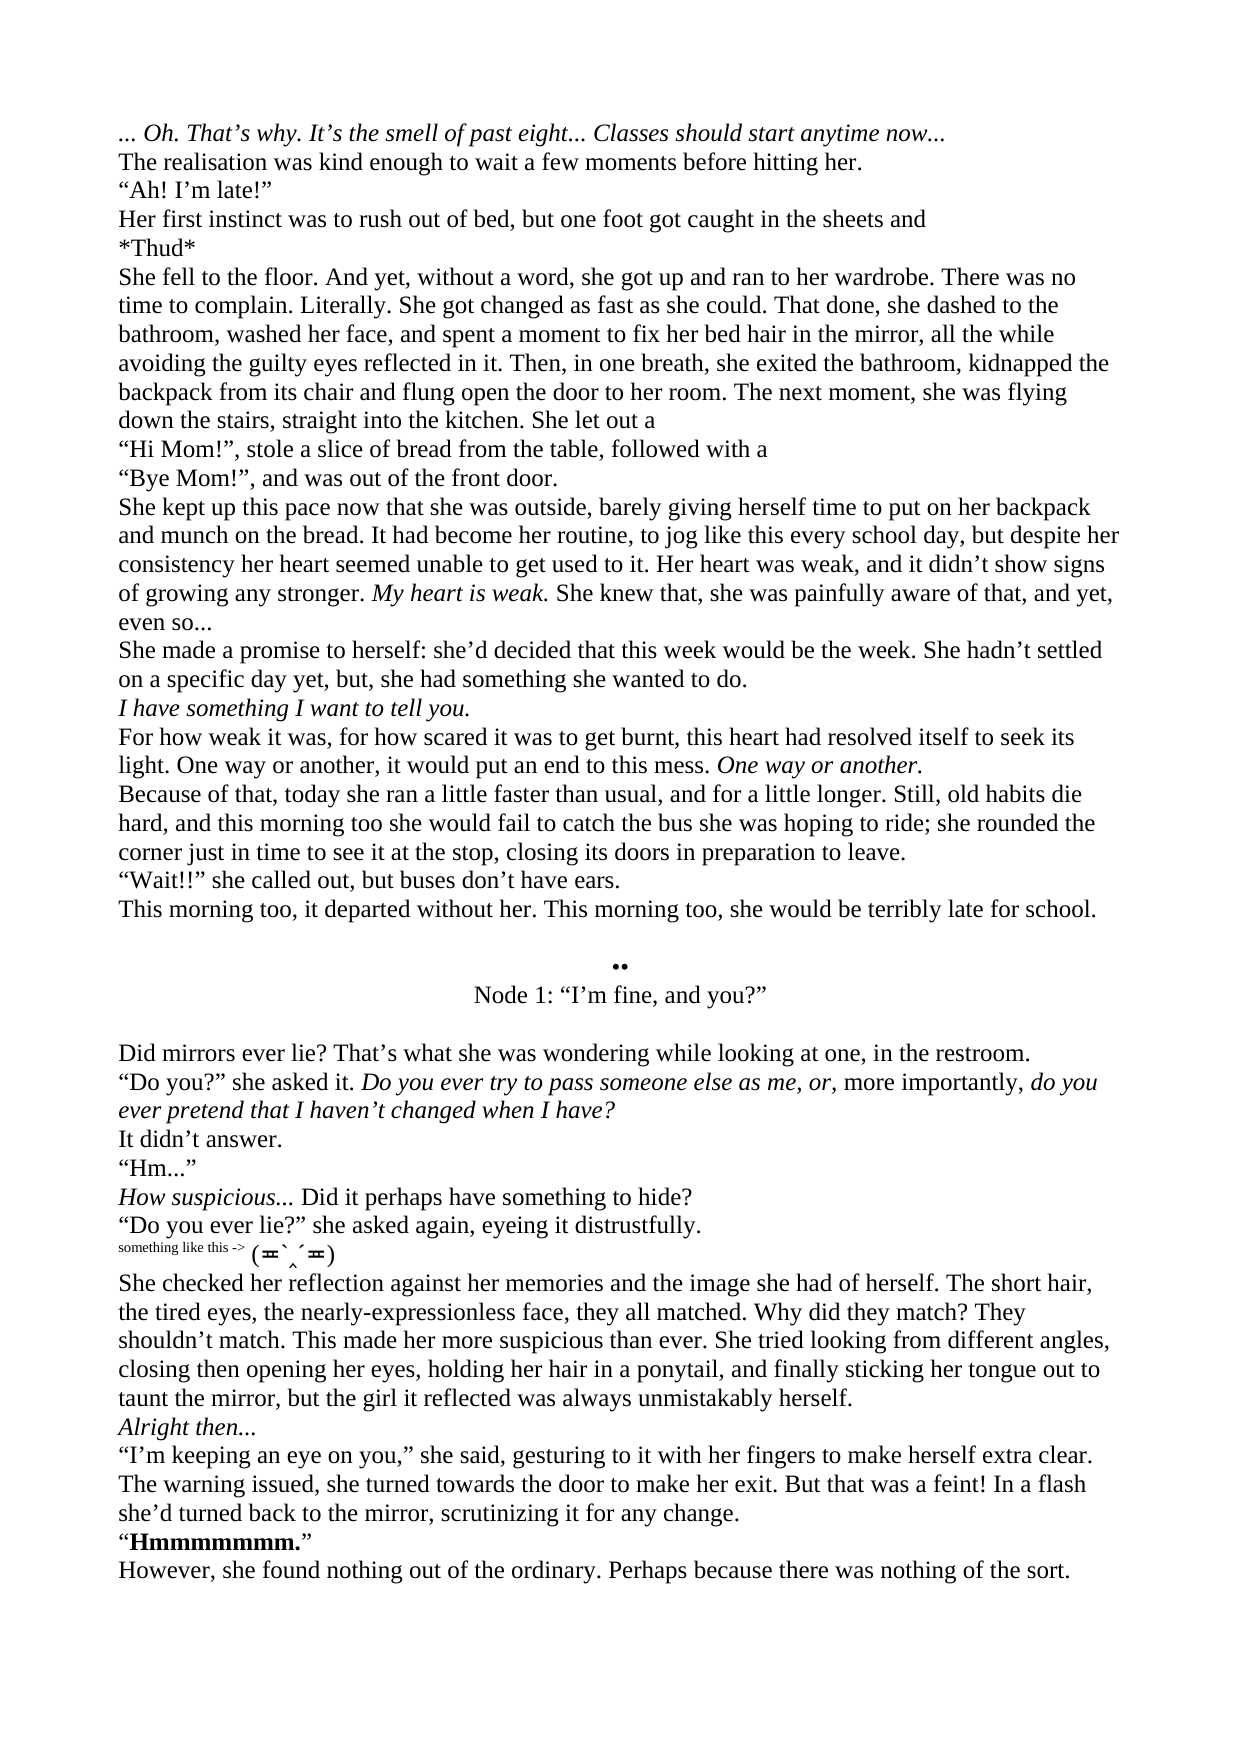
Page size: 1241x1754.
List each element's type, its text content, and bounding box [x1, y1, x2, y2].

text Did mirrors ever lie? That’s what she was wondering while looking at one, in the restroom. [118, 1038, 1122, 1067]
text “Hmmmmmmm.” [118, 1527, 1122, 1556]
text “Do you?” she asked it. Do you ever try to pass someone else as me, or, more importantly, do you ever pretend that I haven’t changed when I have? [118, 1067, 1122, 1124]
text “Bye Mom!”, and was out of the front door. [118, 463, 1122, 492]
text “Hm...” [118, 1153, 1122, 1182]
text Alright then... [118, 1412, 1122, 1441]
text For how weak it was, for how scared it was to get burnt, this heart had resolved itself to seek its light. One way or another, it would put an end to this mess. One way or another. [118, 722, 1122, 779]
text How suspicious... Did it perhaps have something to hide? [118, 1182, 1122, 1211]
text She kept up this pace now that she was outside, barely giving herself time to put on her backpack and munch on the bread. It had become her routine, to jog like this every school day, but despite her consistency her heart seemed unable to get used to it. Her heart was weak, and it didn’t show signs of growing any stronger. My heart is weak. She knew that, she was painfully aware of that, and yet, even so... [118, 492, 1122, 636]
text I have something I want to tell you. [118, 693, 1122, 722]
text “I’m keeping an eye on you,” she said, gesturing to it with her fingers to make herself extra clear. [118, 1441, 1122, 1469]
text She made a promise to herself: she’d decided that this week would be the week. She hadn’t settled on a specific day yet, but, she had something she wanted to do. [118, 636, 1122, 693]
text This morning too, it departed without her. This morning too, she would be terribly late for school. [118, 894, 1122, 923]
text “Ah! I’m late!” [118, 176, 1122, 204]
text It didn’t answer. [118, 1124, 1122, 1153]
text She checked her reflection against her memories and the image she had of herself. The short hair, the tired eyes, the nearly-expressionless face, they all matched. Why did they match? They shouldn’t match. This made her more suspicious than ever. She tried looking from different angles, closing then opening her eyes, holding her hair in a ponytail, and finally sticking her tongue out to taunt the mirror, but the girl it reflected was always unmistakably herself. [118, 1268, 1122, 1412]
text “Do you ever lie?” she asked again, eyeing it distrustfully. [118, 1211, 1122, 1239]
text However, she found nothing out of the ordinary. Perhaps because there was nothing of the sort. [118, 1556, 1122, 1584]
text She fell to the floor. And yet, without a word, she got up and ran to her wardrobe. There was no time to complain. Literally. She got changed as fast as she could. That done, she dashed to the bathroom, washed her face, and spent a moment to fix her bed hair in the mirror, all the while avoiding the guilty eyes reflected in it. Then, in one breath, she exited the bathroom, kidnapped the backpack from its chair and flung open the door to her room. The next moment, she was flying down the stairs, straight into the kitchen. She let out a [118, 262, 1122, 434]
text “Wait!!” she called out, but buses don’t have ears. [118, 866, 1122, 894]
text “Hi Mom!”, stole a slice of bread from the table, followed with a [118, 434, 1122, 463]
text The warning issued, she turned towards the door to make her exit. But that was a feint! In a flash she’d turned back to the mirror, scrutinizing it for any change. [118, 1469, 1122, 1527]
text Because of that, today she ran a little faster than usual, and for a little longer. Still, old habits die hard, and this morning too she would fail to catch the bus she was hoping to ride; she rounded the corner just in time to see it at the stop, closing its doors in preparation to leave. [118, 779, 1122, 866]
text •• [118, 952, 1122, 981]
text Node 1: “I’m fine, and you?” [118, 981, 1122, 1009]
text something like this -> (≖`‸´≖) [118, 1239, 1122, 1268]
text *Thud* [118, 233, 1122, 262]
text Her first instinct was to rush out of bed, but one foot got caught in the sheets and [118, 204, 1122, 233]
text The realisation was kind enough to wait a few moments before hitting her. [118, 147, 1122, 176]
text ... Oh. That’s why. It’s the smell of past eight... Classes should start anytime now... [118, 118, 1122, 147]
